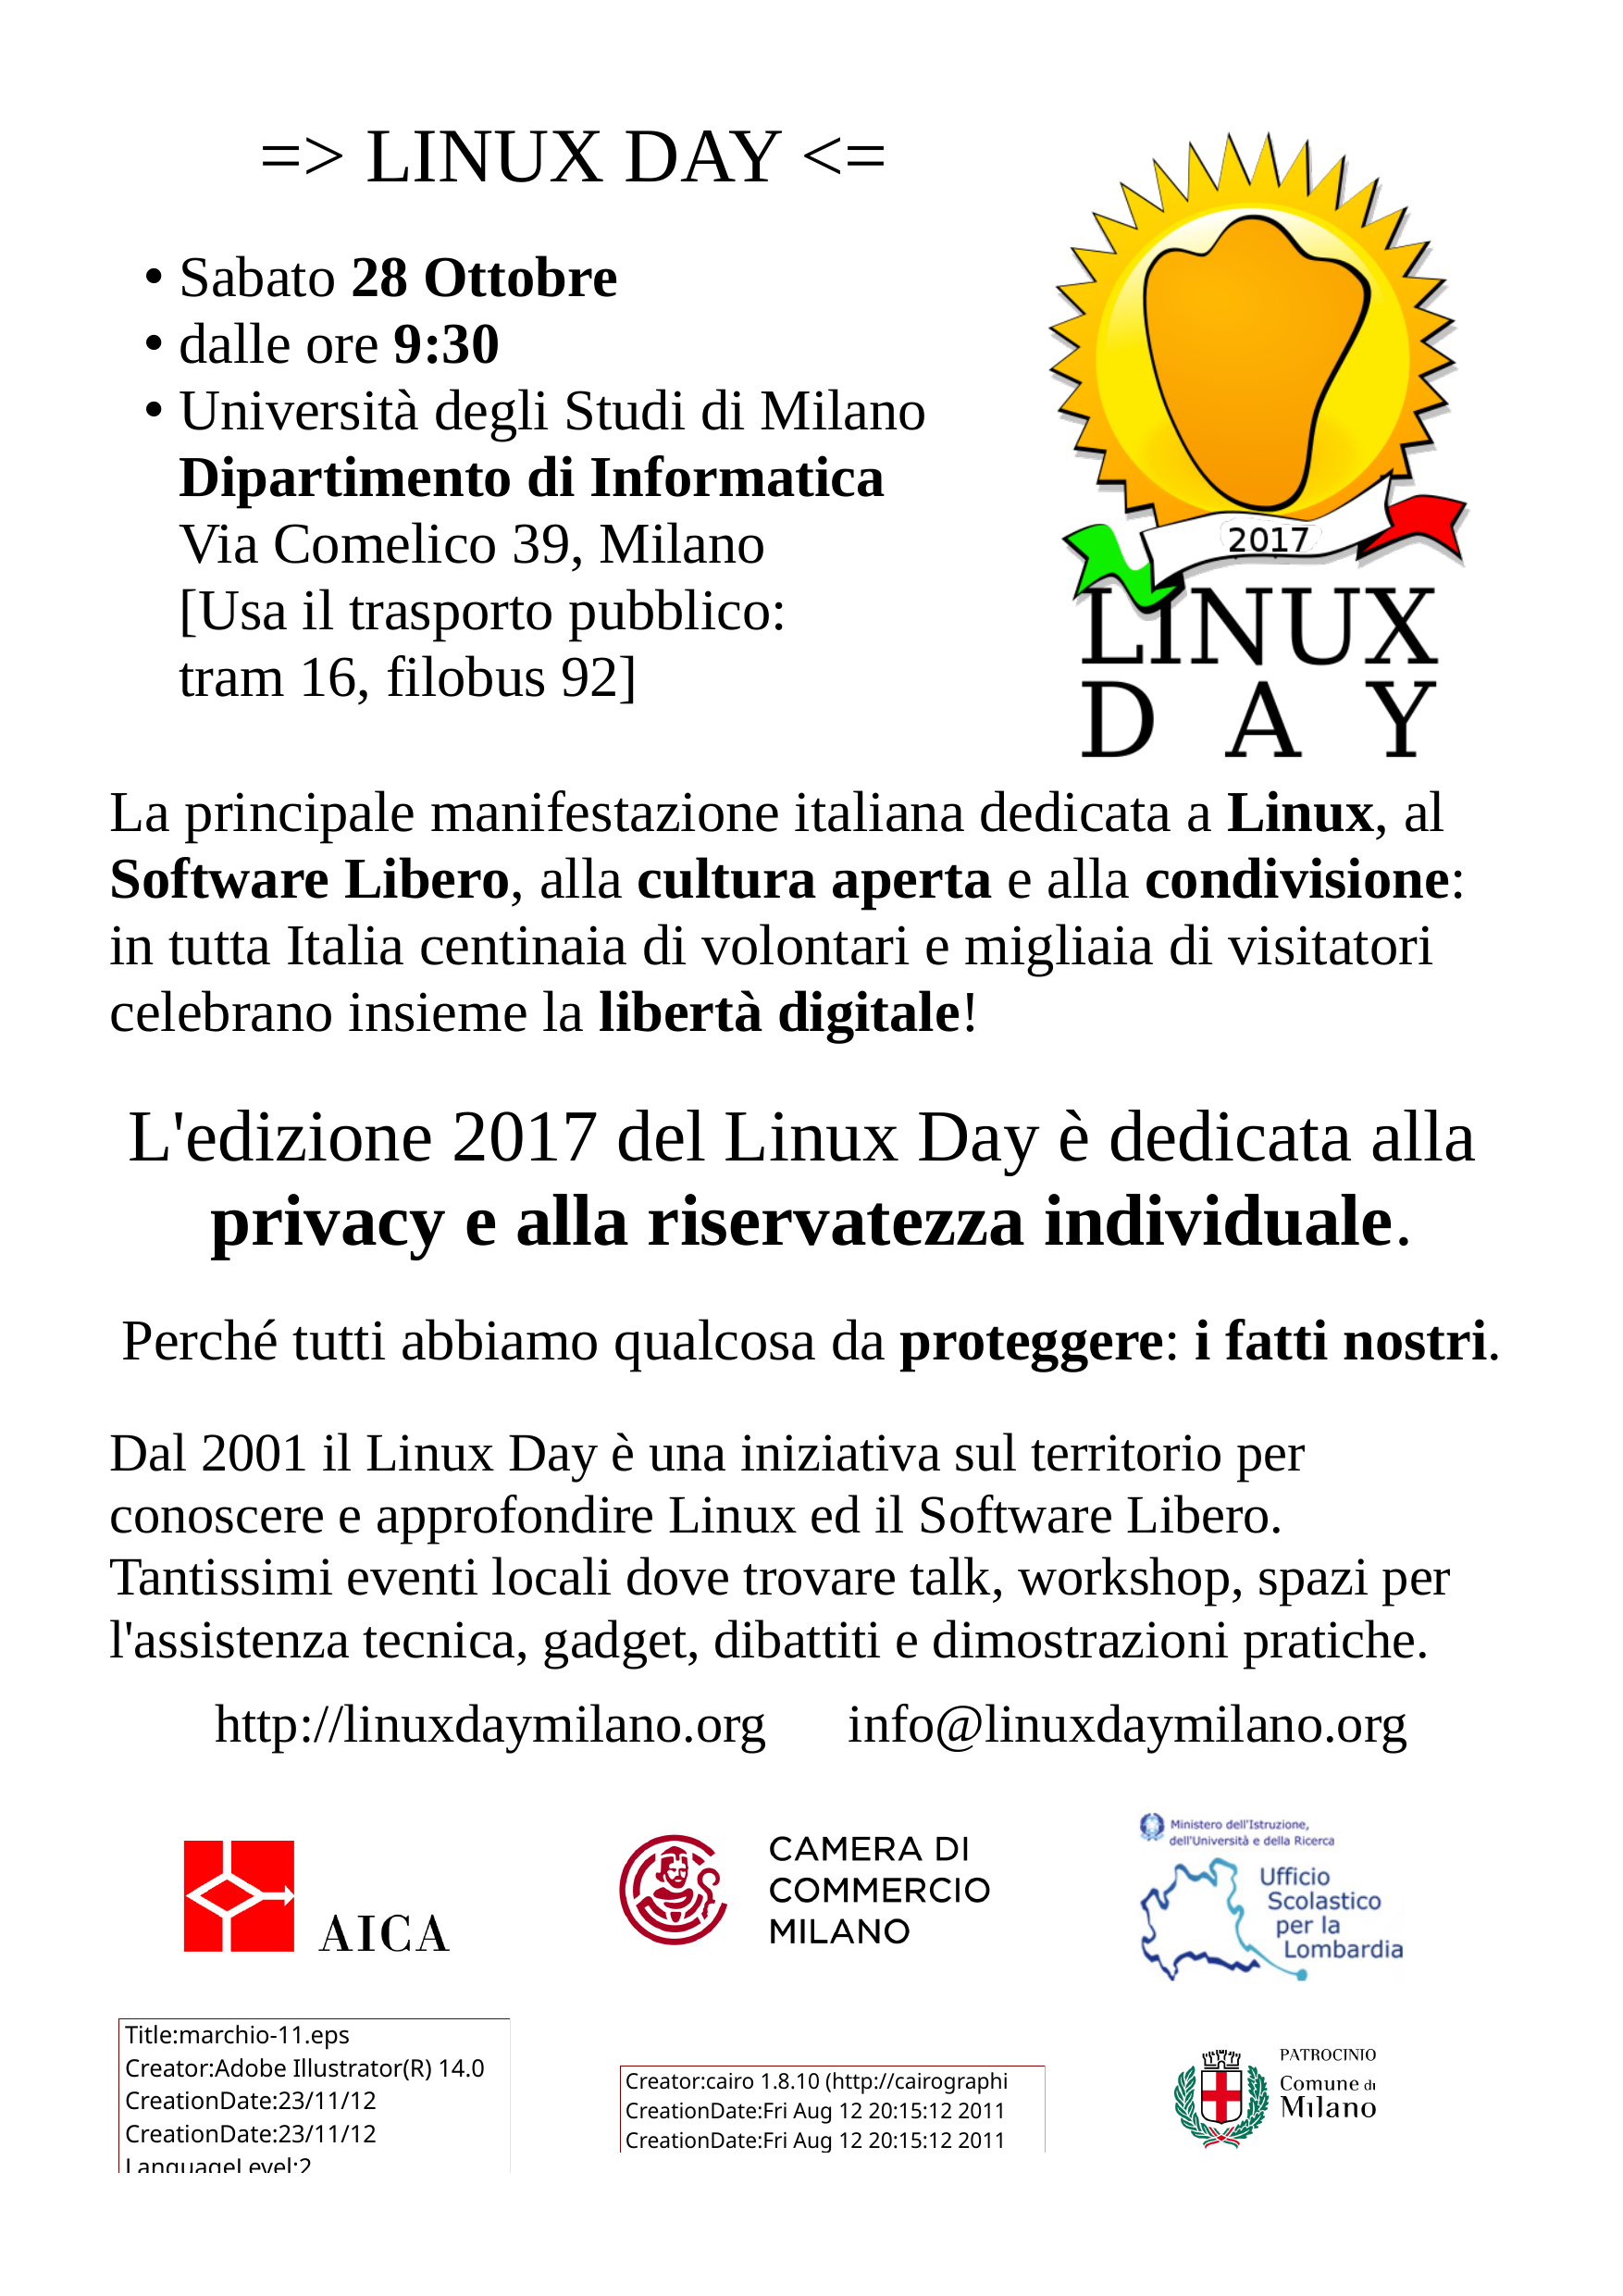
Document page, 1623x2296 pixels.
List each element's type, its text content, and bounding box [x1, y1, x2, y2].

text => LINUX DAY <= [109, 109, 1514, 198]
text L'edizione 2017 del Linux Day è dedicata alla [109, 1093, 1514, 1177]
picture [183, 1841, 452, 1965]
picture [594, 1812, 1024, 1969]
list [1487, 242, 1514, 309]
picture [1037, 119, 1487, 766]
list [1487, 376, 1514, 709]
text Dal 2001 il Linux Day è una iniziativa sul territorio per conoscere e approfondire Linux ed il Software Libero. Tantissimi eventi locali dove trovare talk, workshop, spazi per l'assistenza tecnica, gadget, dibattiti e dimostrazioni pratiche. [109, 1421, 1514, 1669]
text http://linuxdaymilano.org info@linuxdaymilano.org [109, 1692, 1514, 1754]
picture [1136, 1809, 1406, 2250]
text privacy e alla riservatezza individuale. [109, 1177, 1514, 1261]
list [1487, 309, 1514, 376]
list dalle ore 9:30 [144, 309, 1037, 376]
list Sabato 28 Ottobre [144, 242, 1037, 309]
text Perché tutti abbiamo qualcosa da proteggere: i fatti nostri. [109, 1306, 1514, 1372]
text La principale manifestazione italiana dedicata a Linux, al Software Libero, alla cultura aperta e alla condivisione: in tutta Italia centinaia di volontari e migliaia di visitatori celebrano insieme la libertà digitale! [109, 777, 1514, 1044]
list Università degli Studi di Milano Dipartimento di Informatica Via Comelico 39, Milano [Usa il trasporto pubblico: tram 16, filobus 92] [144, 376, 1037, 709]
